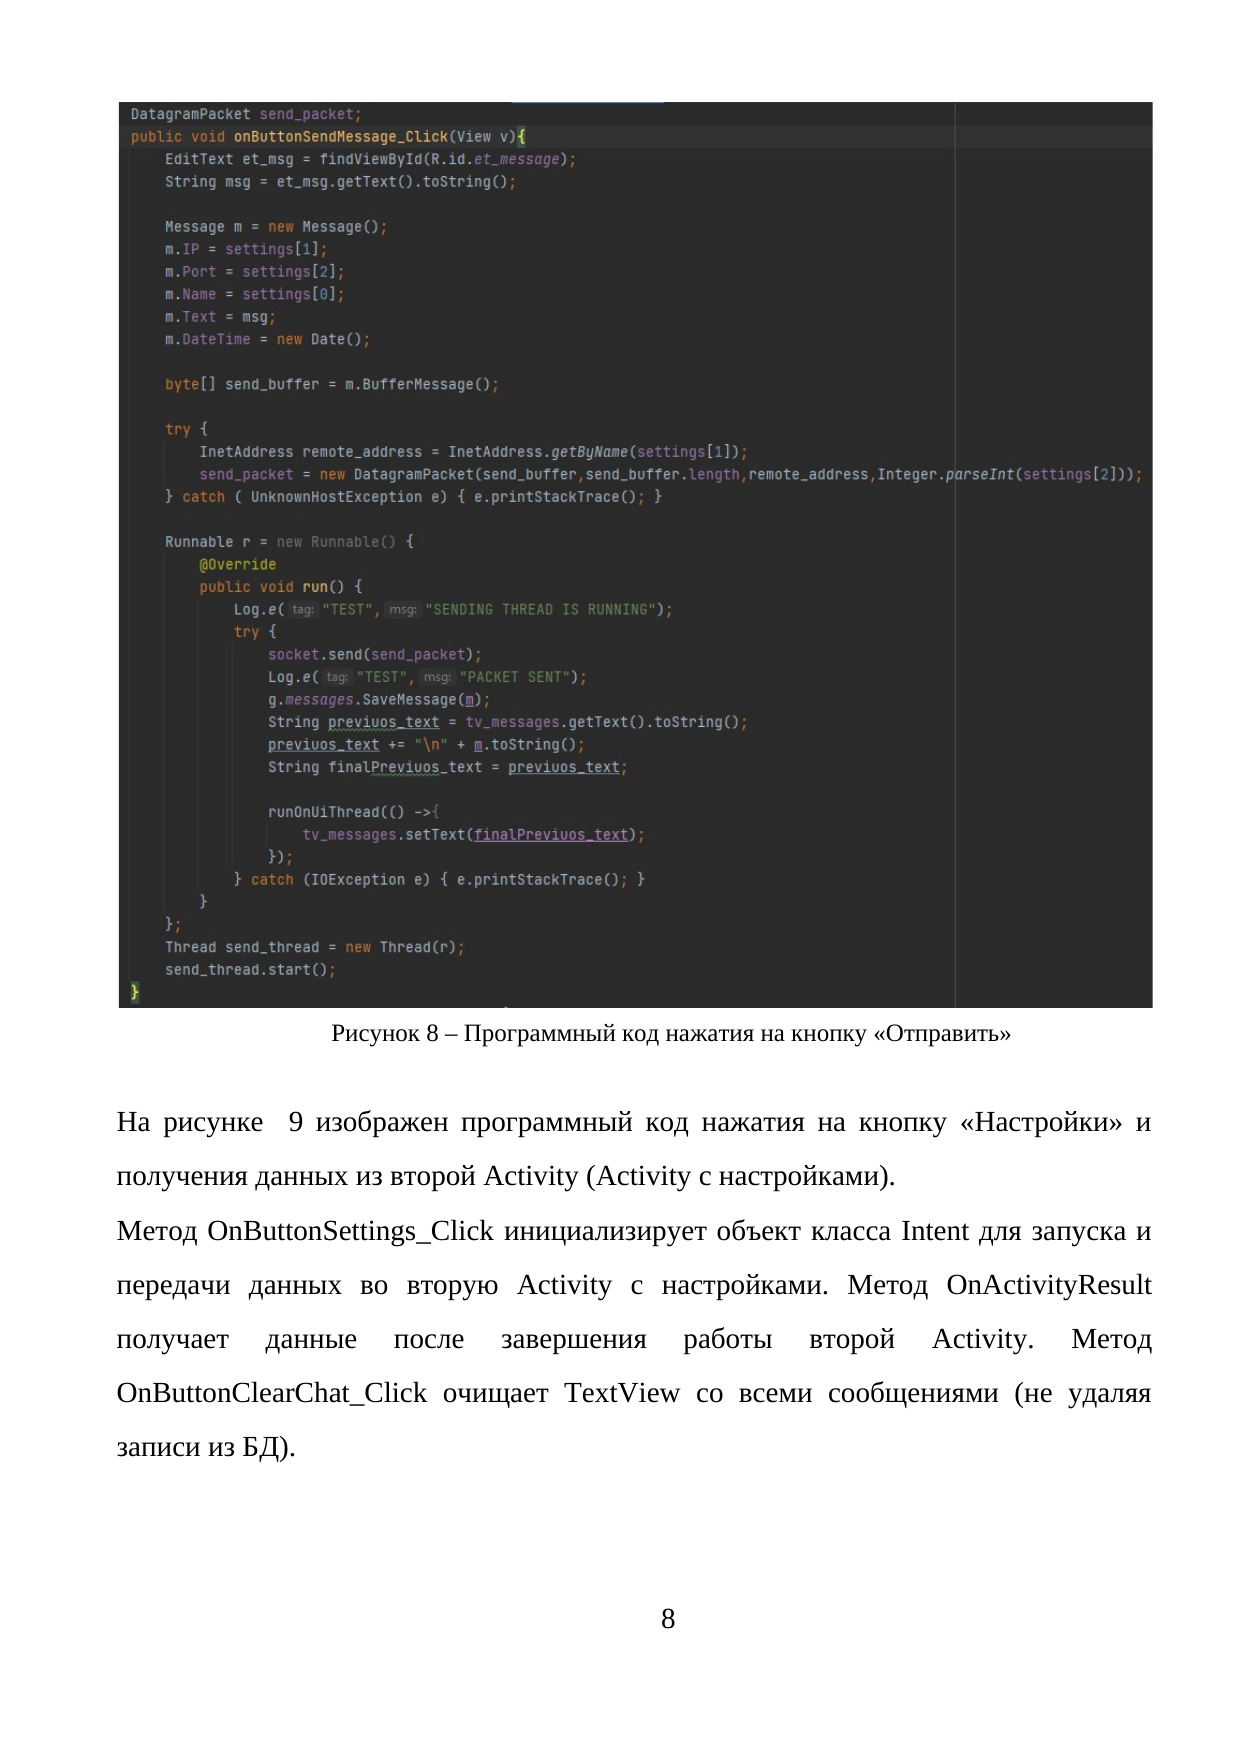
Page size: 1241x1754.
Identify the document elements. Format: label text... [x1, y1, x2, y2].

text Рисунок 8 – Программный код нажатия на кнопку «Отправить» [331, 1018, 1216, 1047]
text На рисунке 9 изображен программный код нажатия на кнопку «Настройки» и получения данных из второй Activity (Activity с настройками). [116, 1104, 1153, 1192]
text Метод OnButtonSettings_Click инициализирует объект класса Intent для запуска и передачи данных во вторую Activity с настройками. Метод OnActivityResult получает данные после завершения работы второй Activity. Метод OnButtonClearChat_Click очищает TextView со всеми сообщениями (не удаляя записи из БД). [116, 1213, 1153, 1462]
